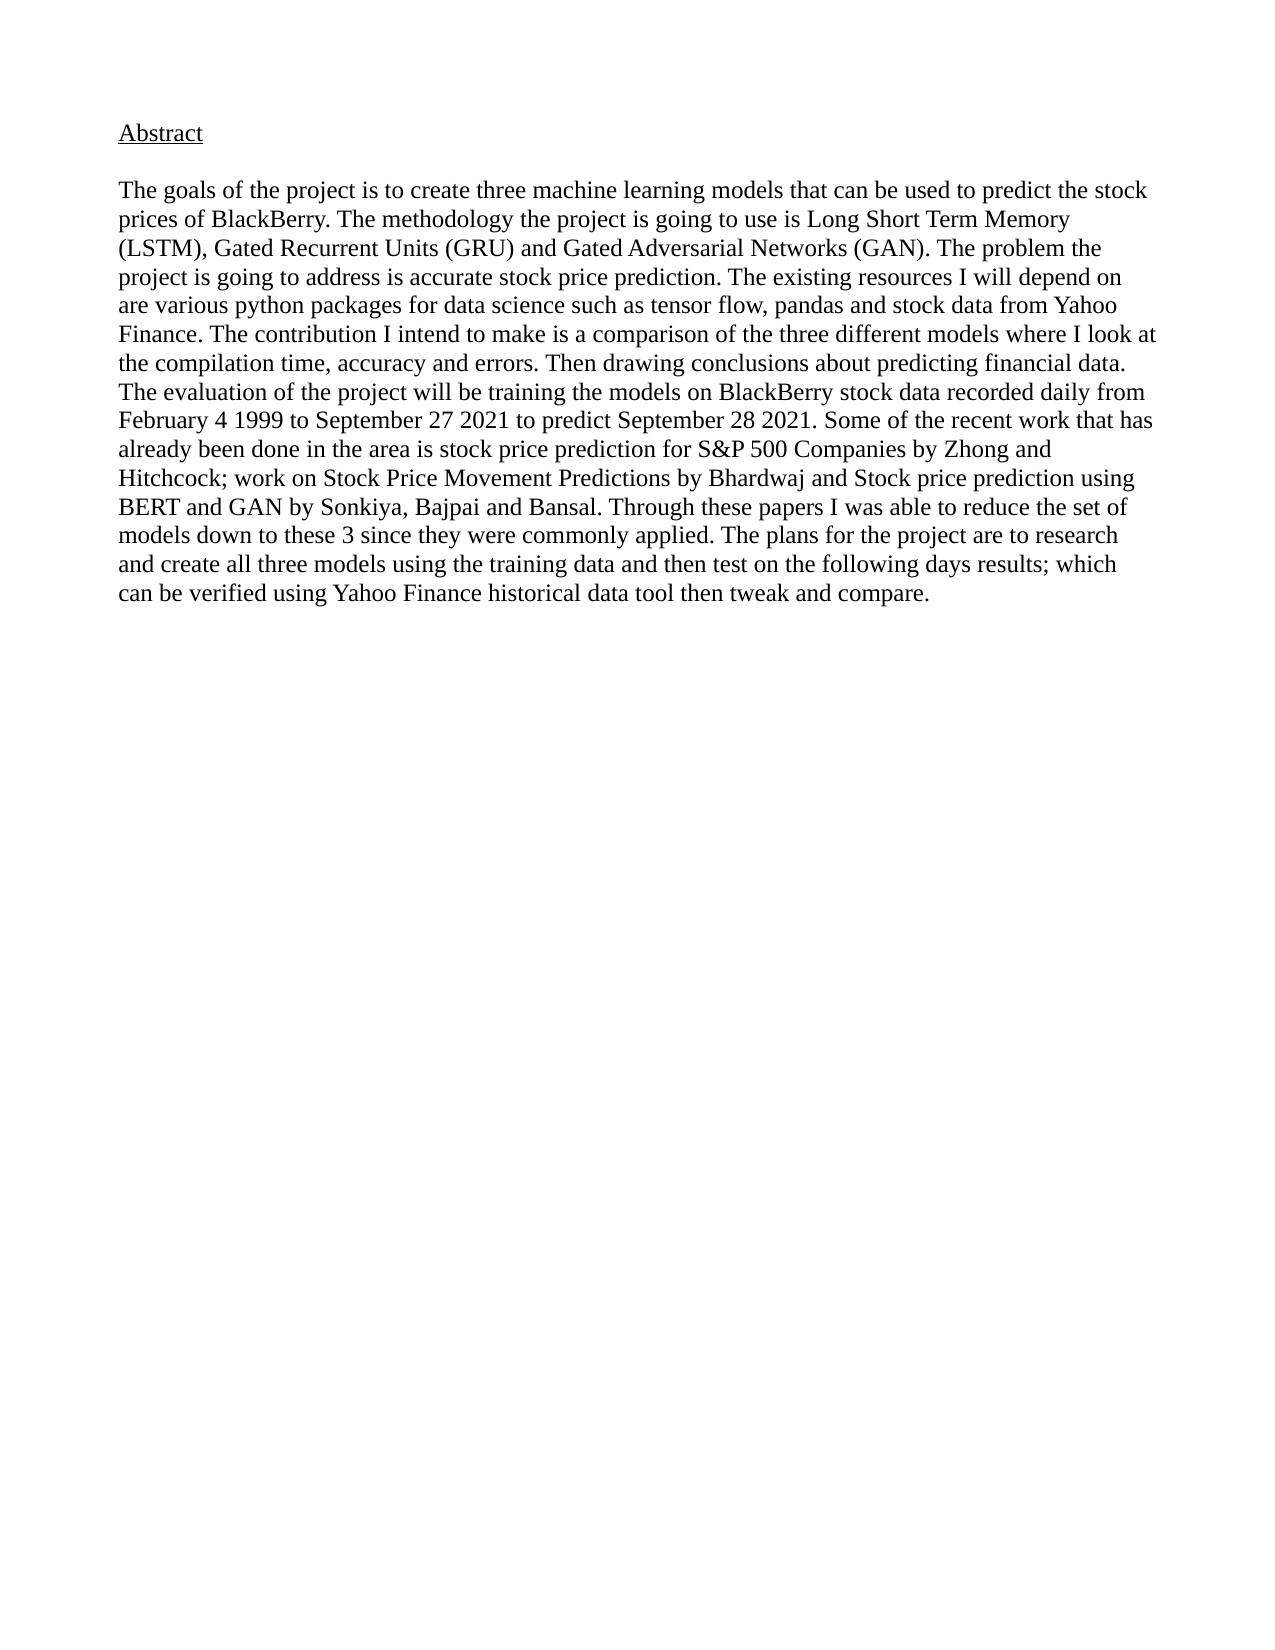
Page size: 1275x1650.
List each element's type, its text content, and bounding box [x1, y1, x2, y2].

text Abstract [118, 118, 1157, 147]
text The goals of the project is to create three machine learning models that can be used to predict the stock prices of BlackBerry. The methodology the project is going to use is Long Short Term Memory (LSTM), Gated Recurrent Units (GRU) and Gated Adversarial Networks (GAN). The problem the project is going to address is accurate stock price prediction. The existing resources I will depend on are various python packages for data science such as tensor flow, pandas and stock data from Yahoo Finance. The contribution I intend to make is a comparison of the three different models where I look at the compilation time, accuracy and errors. Then drawing conclusions about predicting financial data. The evaluation of the project will be training the models on BlackBerry stock data recorded daily from February 4 1999 to September 27 2021 to predict September 28 2021. Some of the recent work that has already been done in the area is stock price prediction for S&P 500 Companies by Zhong and Hitchcock; work on Stock Price Movement Predictions by Bhardwaj and Stock price prediction using BERT and GAN by Sonkiya, Bajpai and Bansal. Through these papers I was able to reduce the set of models down to these 3 since they were commonly applied. The plans for the project are to research and create all three models using the training data and then test on the following days results; which can be verified using Yahoo Finance historical data tool then tweak and compare. [118, 176, 1157, 607]
